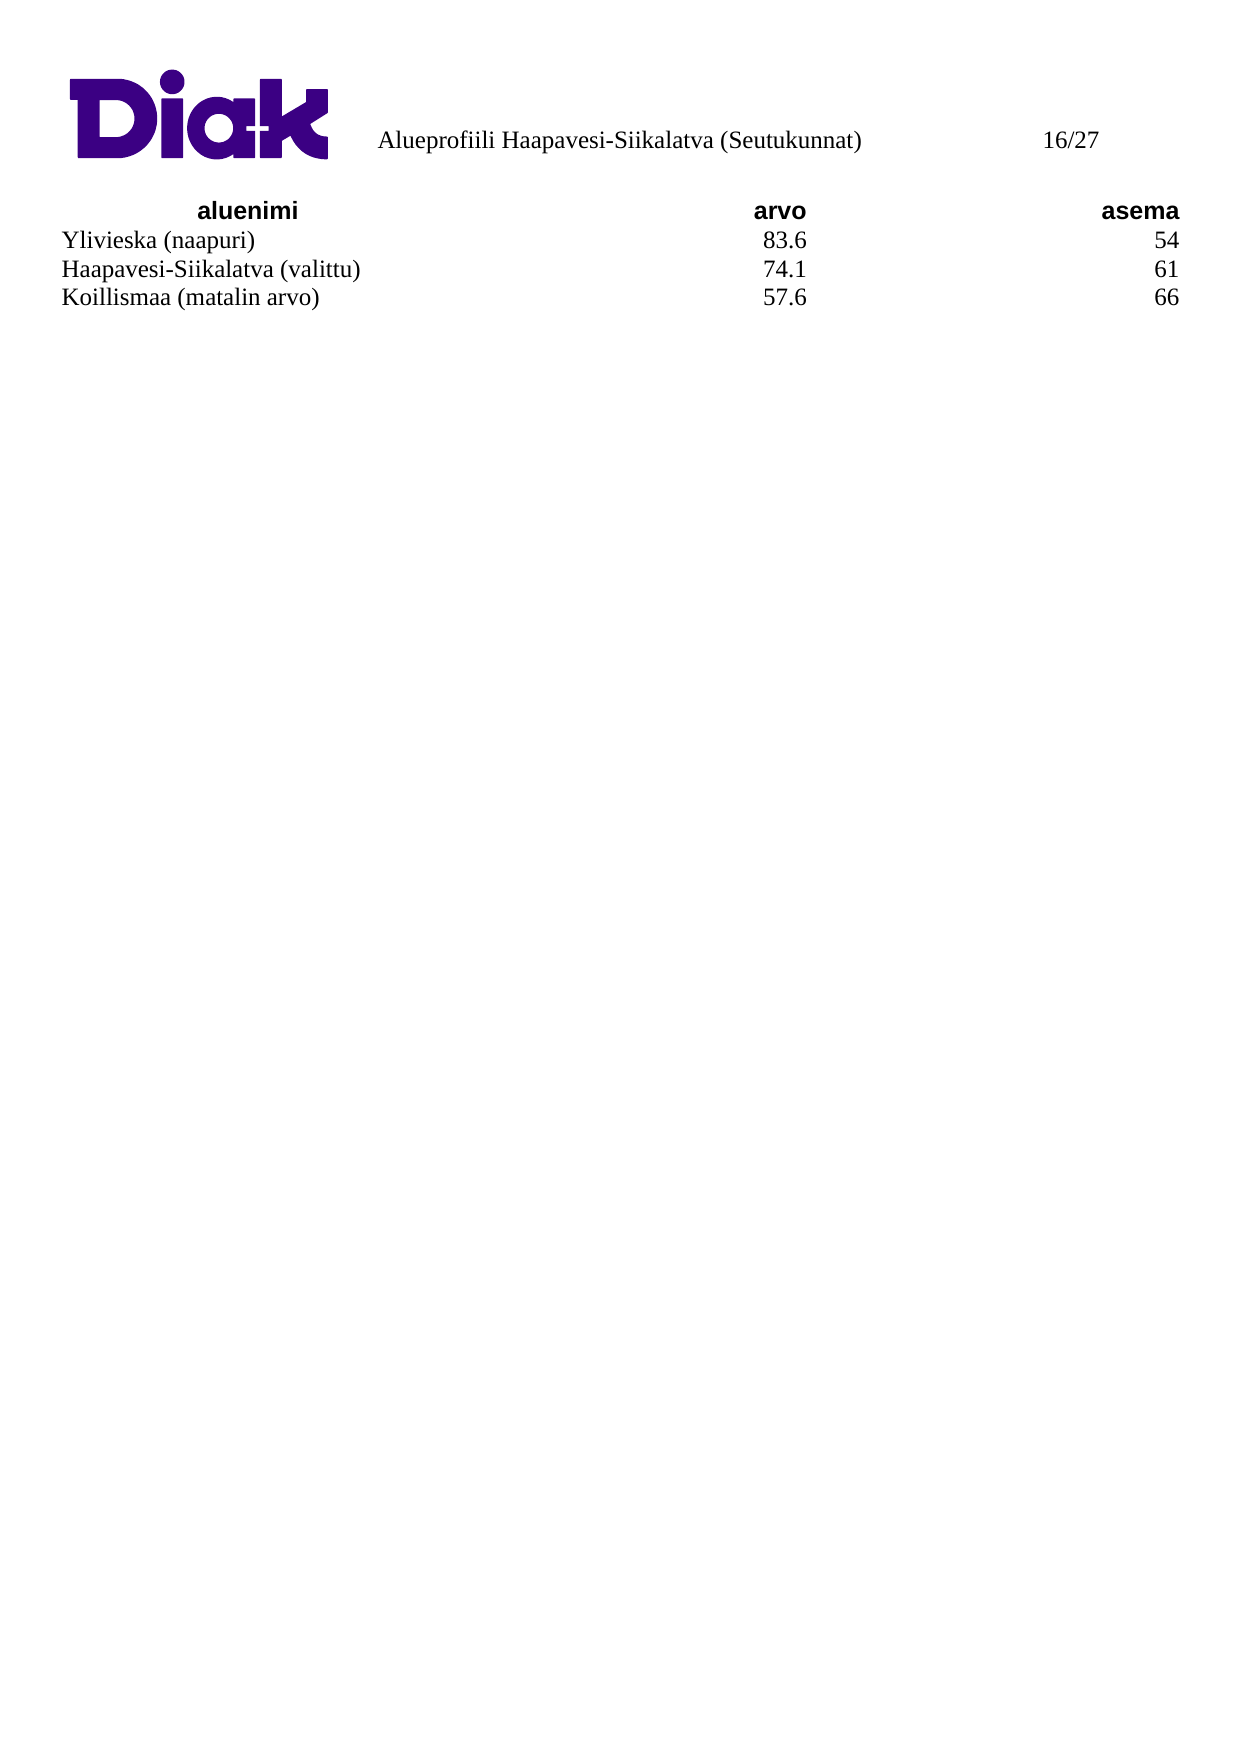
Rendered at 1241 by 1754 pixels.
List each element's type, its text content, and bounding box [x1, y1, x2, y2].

table_cell Ylivieska (naapuri) [61, 225, 434, 254]
table_cell 54 [806, 225, 1179, 254]
table_cell 66 [806, 283, 1179, 311]
table_cell 83.6 [434, 225, 806, 254]
table_header aluenimi [61, 196, 434, 225]
table_cell Koillismaa (matalin arvo) [61, 283, 434, 311]
table_cell 74.1 [434, 254, 806, 282]
table_cell Haapavesi-Siikalatva (valittu) [61, 254, 434, 282]
table_header arvo [434, 196, 806, 225]
table_header asema [806, 196, 1179, 225]
table_cell 57.6 [434, 283, 806, 311]
table_cell 61 [806, 254, 1179, 282]
